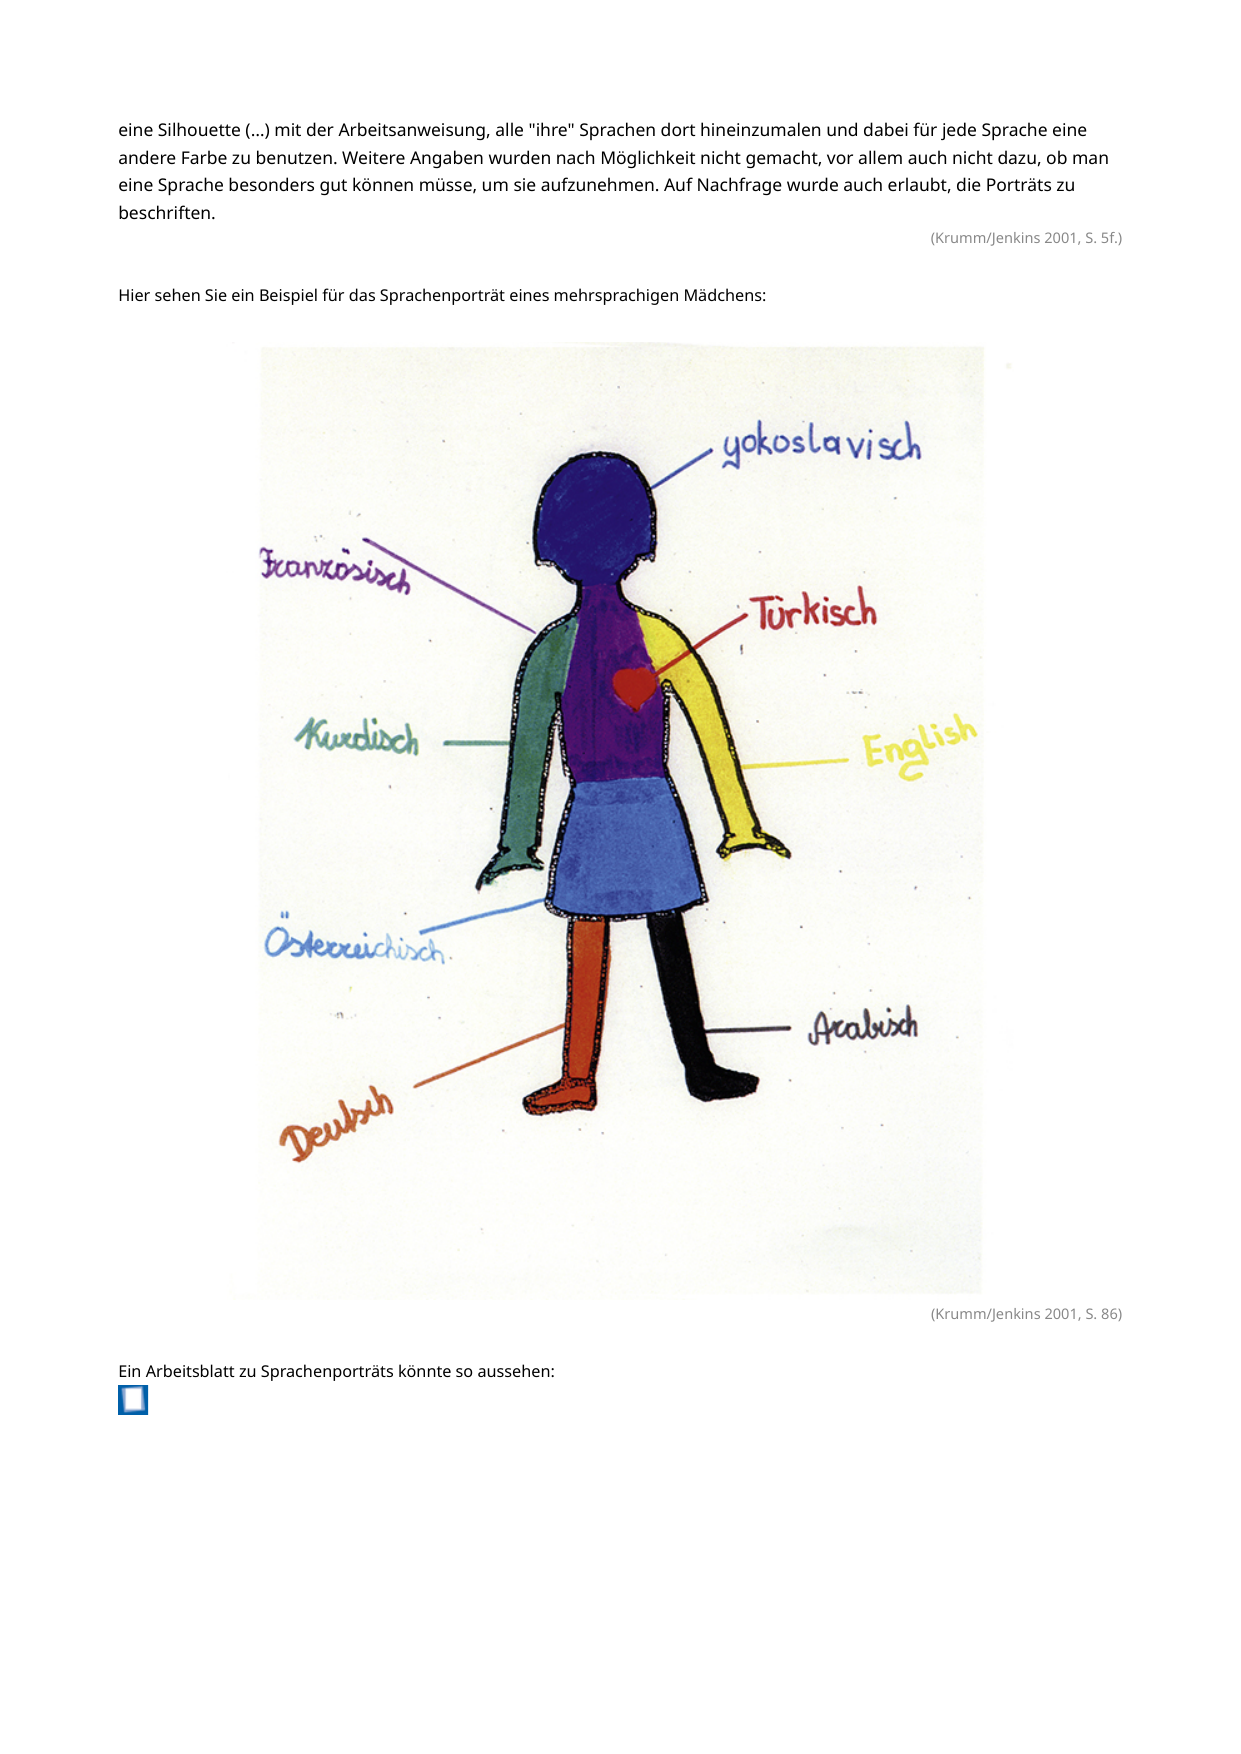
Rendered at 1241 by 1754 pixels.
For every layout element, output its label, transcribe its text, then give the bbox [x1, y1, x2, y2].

text (Krumm/Jenkins 2001, S. 86) [118, 1304, 1122, 1324]
text (Krumm/Jenkins 2001, S. 5f.) [118, 228, 1122, 248]
text Hier sehen Sie ein Beispiel für das Sprachenporträt eines mehrsprachigen Mädchens: [118, 283, 1122, 306]
text eine Silhouette (…) mit der Arbeitsanweisung, alle "ihre" Sprachen dort hineinzumalen und dabei für jede Sprache eine andere Farbe zu benutzen. Weitere Angaben wurden nach Möglichkeit nicht gemacht, vor allem auch nicht dazu, ob man eine Sprache besonders gut können müsse, um sie aufzunehmen. Auf Nachfrage wurde auch erlaubt, die Porträts zu beschriften. [118, 118, 1122, 224]
picture [118, 1385, 149, 1415]
picture [226, 342, 1014, 1300]
text Ein Arbeitsblatt zu Sprachenporträts könnte so aussehen: [118, 1359, 1122, 1382]
